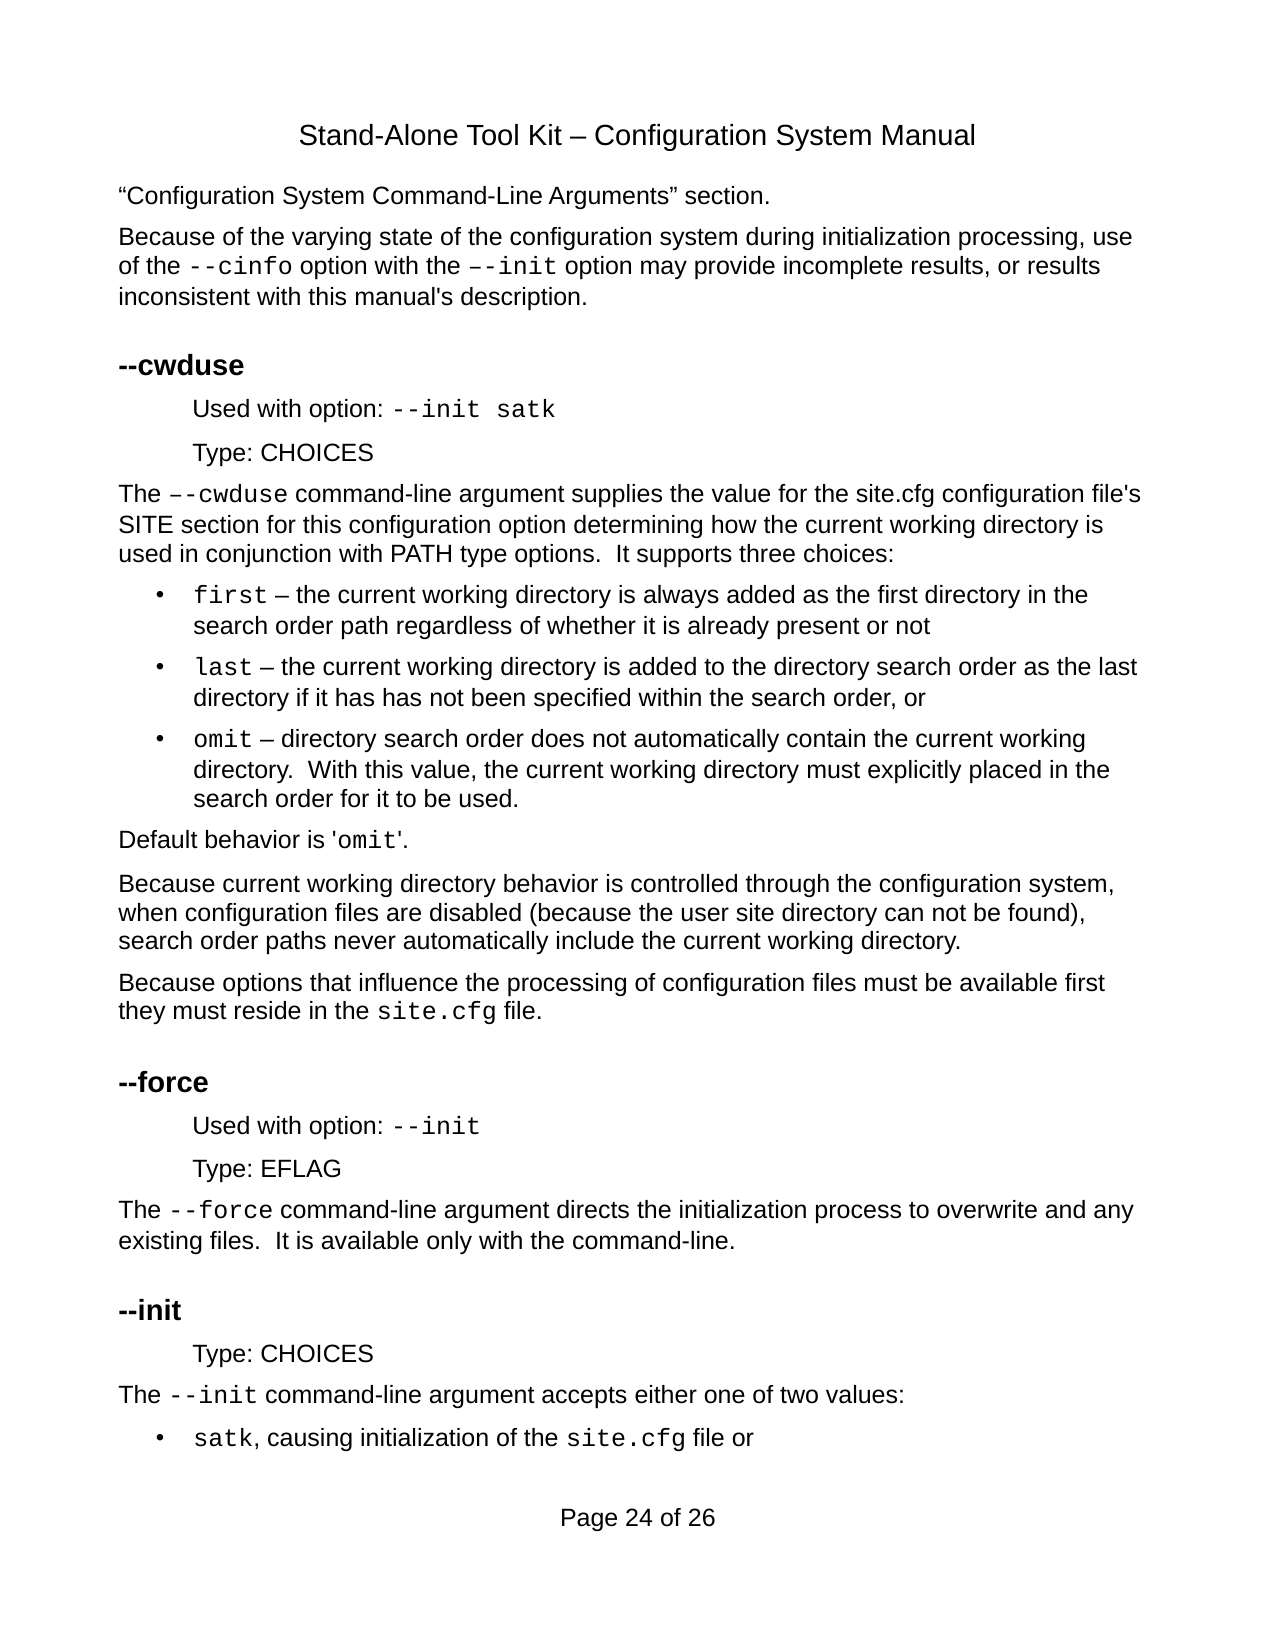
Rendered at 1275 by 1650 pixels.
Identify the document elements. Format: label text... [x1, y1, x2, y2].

subtitle --force [118, 1065, 1157, 1098]
text The --init command-line argument accepts either one of two values: [118, 1380, 1157, 1411]
text Type: EFLAG [192, 1154, 1157, 1183]
text The --force command-line argument directs the initialization process to overwrite and any existing files. It is available only with the command-line. [118, 1195, 1157, 1255]
text Because of the varying state of the configuration system during initialization processing, use of the --cinfo option with the –-init option may provide incomplete results, or results inconsistent with this manual's description. [118, 222, 1157, 311]
list omit – directory search order does not automatically contain the current working directory. With this value, the current working directory must explicitly placed in the search order for it to be used. [156, 724, 1157, 813]
text Because options that influence the processing of configuration files must be available first they must reside in the site.cfg file. [118, 967, 1157, 1027]
text Because current working directory behavior is controlled through the configuration system, when configuration files are disabled (because the user site directory can not be found), search order paths never automatically include the current working directory. [118, 869, 1157, 955]
text Used with option: --init [192, 1111, 1157, 1142]
text Default behavior is 'omit'. [118, 825, 1157, 856]
list last – the current working directory is added to the directory search order as the last directory if it has has not been specified within the search order, or [156, 652, 1157, 712]
list first – the current working directory is always added as the first directory in the search order path regardless of whether it is already present or not [156, 580, 1157, 640]
text Used with option: --init satk [192, 394, 1157, 425]
text The –-cwduse command-line argument supplies the value for the site.cfg configuration file's SITE section for this configuration option determining how the current working directory is used in conjunction with PATH type options. It supports three choices: [118, 479, 1157, 567]
list satk, causing initialization of the site.cfg file or [156, 1423, 1157, 1454]
subtitle --cwduse [118, 348, 1157, 382]
subtitle --init [118, 1293, 1157, 1326]
text “Configuration System Command-Line Arguments” section. [118, 181, 1157, 210]
text Type: CHOICES [192, 438, 1157, 467]
text Type: CHOICES [192, 1339, 1157, 1367]
